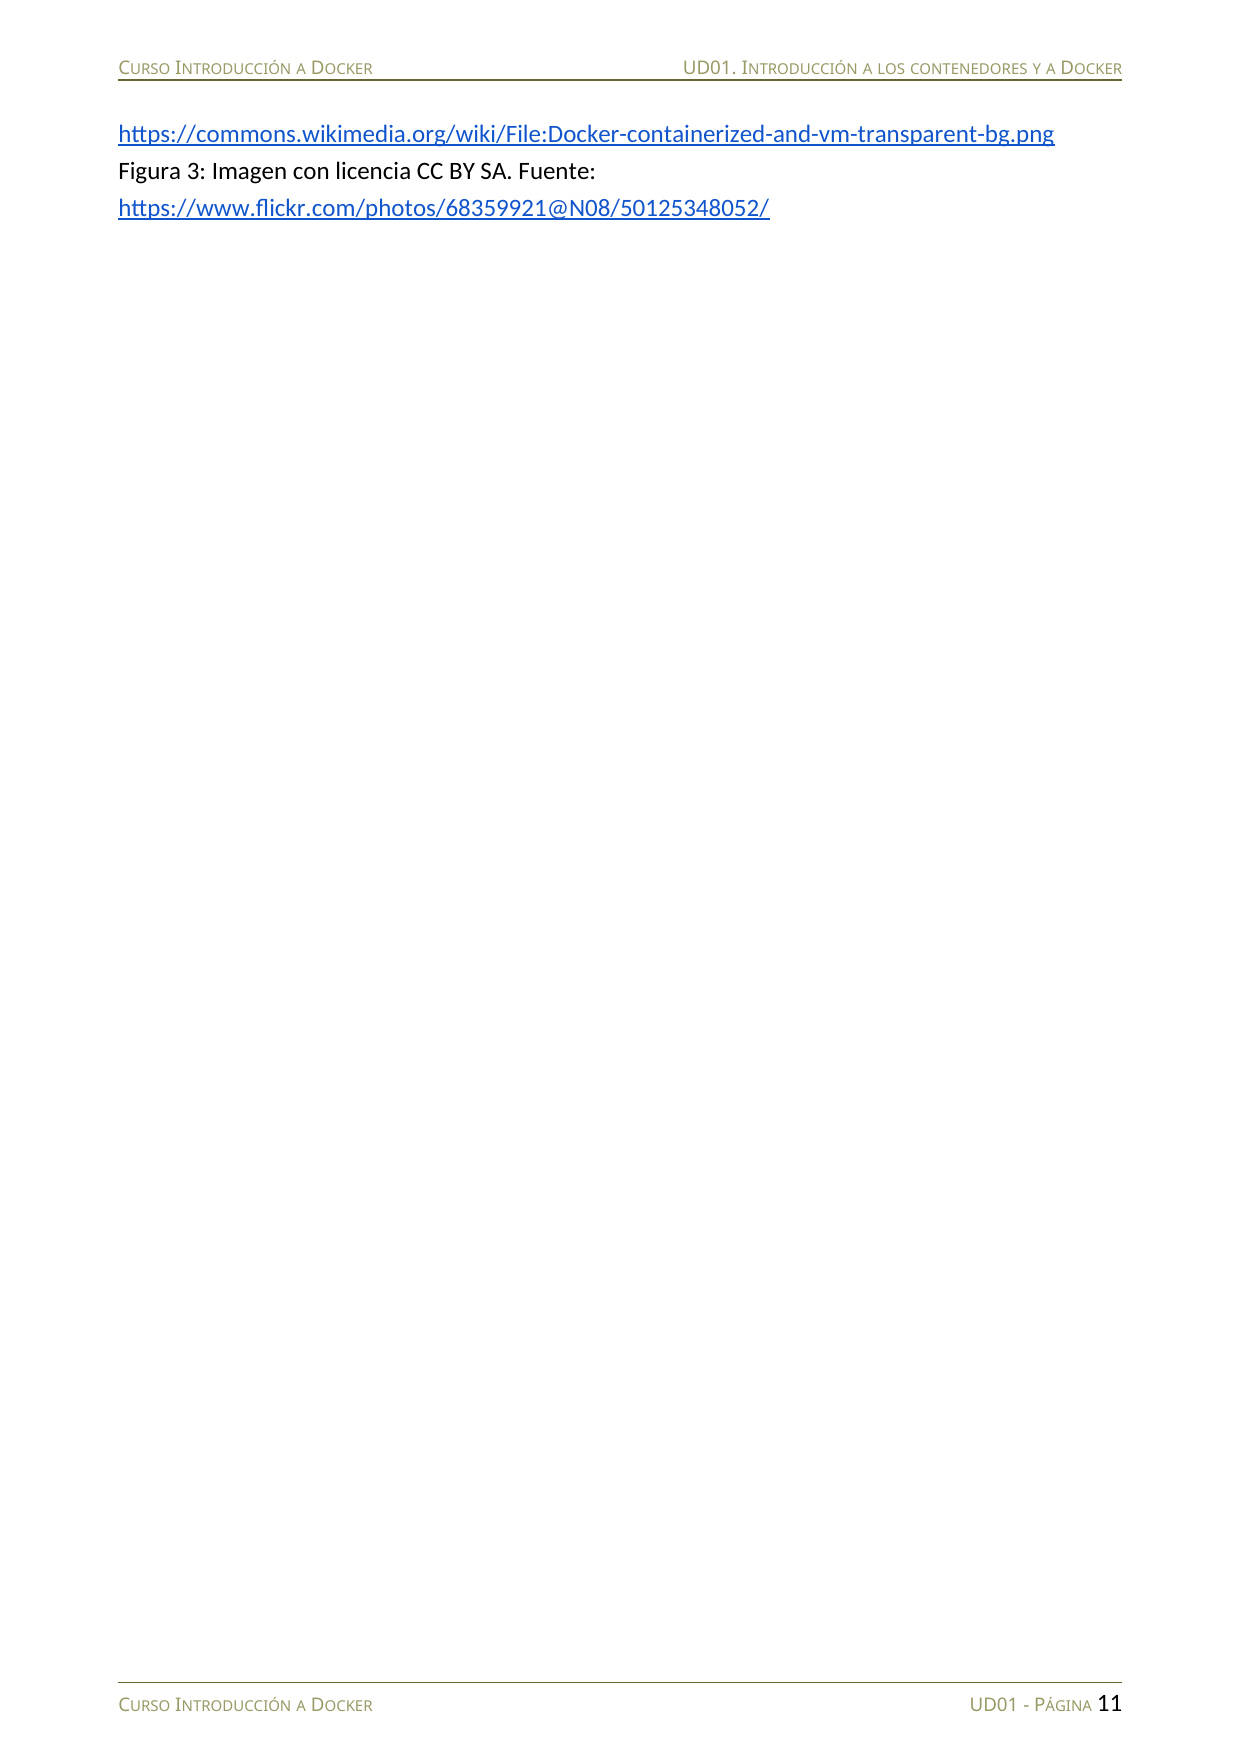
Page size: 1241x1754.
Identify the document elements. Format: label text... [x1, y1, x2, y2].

text https://www.flickr.com/photos/68359921@N08/50125348052/ [118, 192, 1122, 222]
text Figura 3: Imagen con licencia CC BY SA. Fuente: [118, 155, 1122, 186]
text https://commons.wikimedia.org/wiki/File:Docker-containerized-and-vm-transparent-bg.png [118, 118, 1122, 148]
